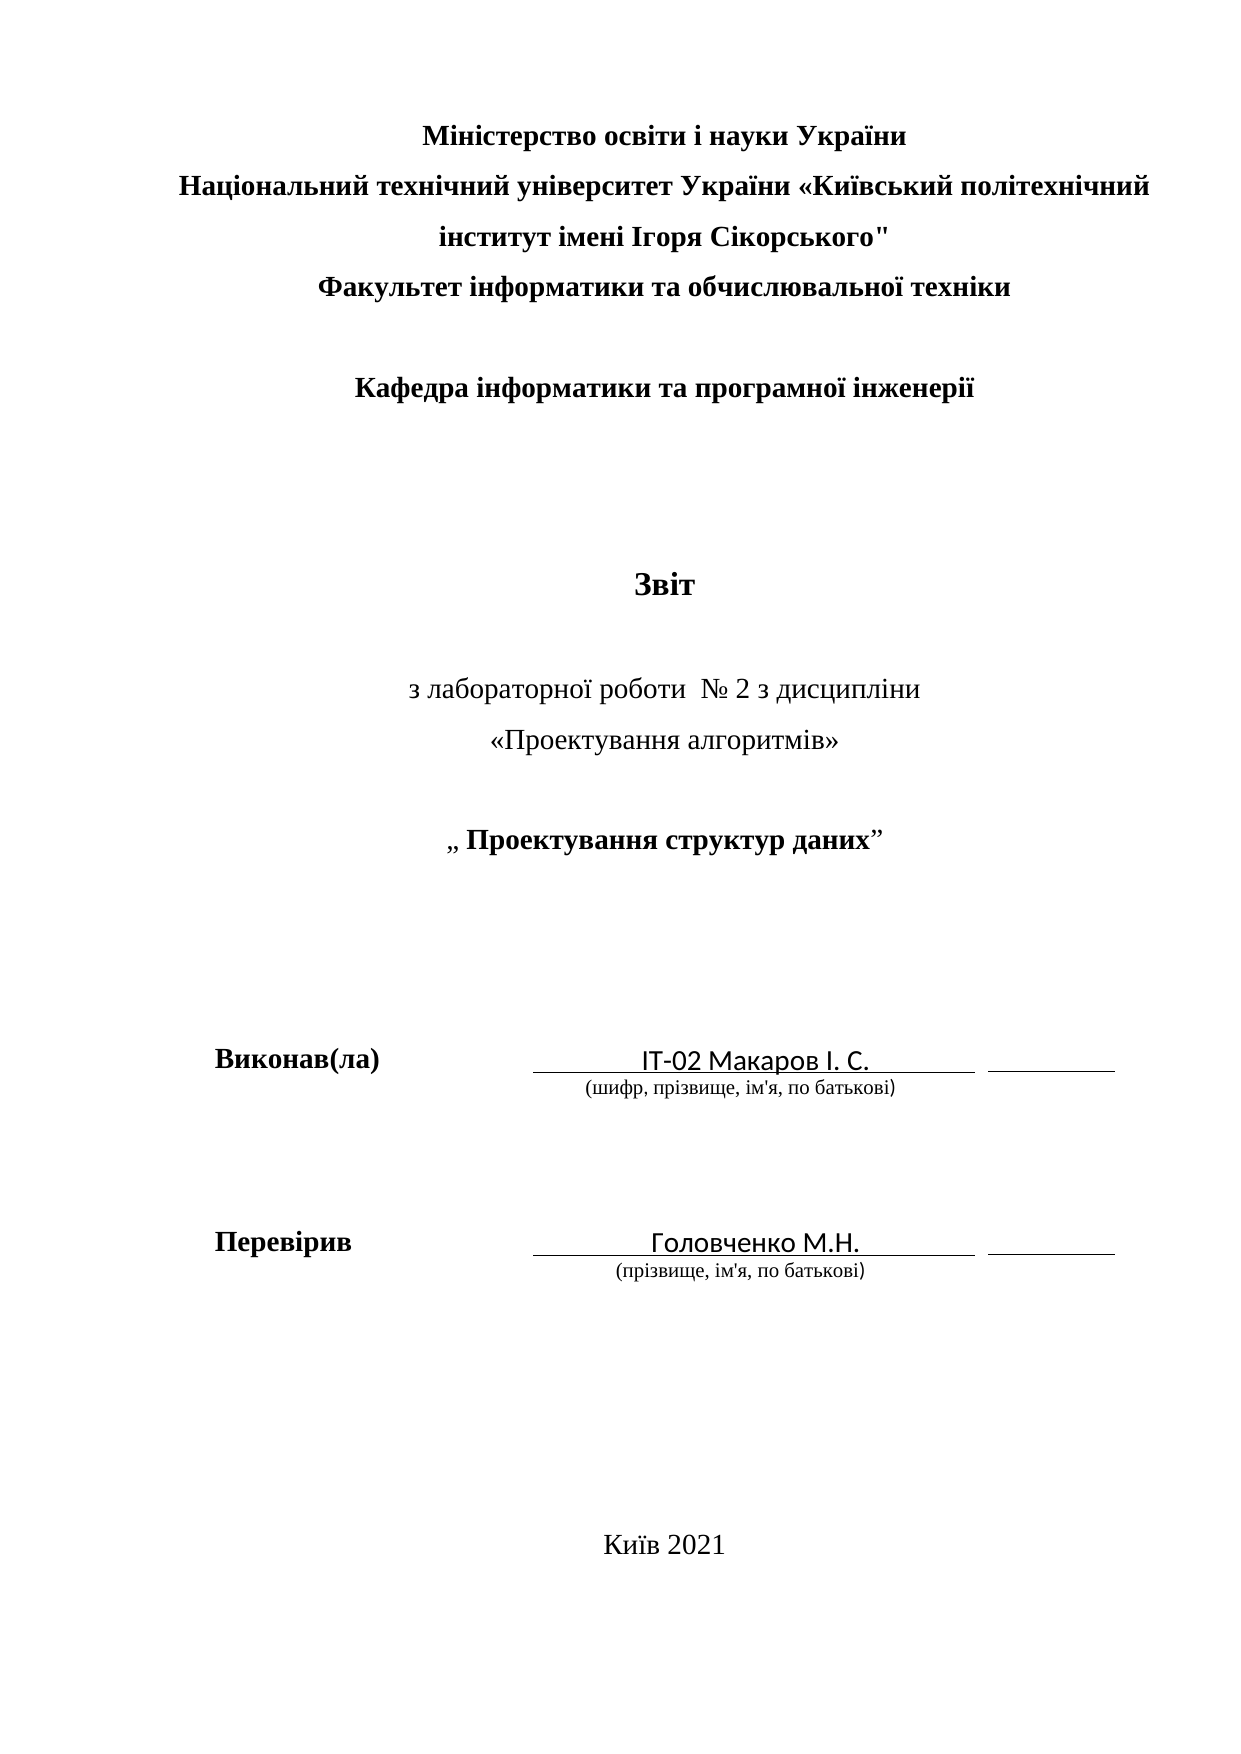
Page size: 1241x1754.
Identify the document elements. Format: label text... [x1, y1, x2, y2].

text з лабораторної роботи № 2 з дисципліни [177, 672, 1152, 705]
text Міністерство освіти і науки України [177, 118, 1152, 152]
text Факультет інформатики та обчислювальної техніки [177, 269, 1152, 303]
text Київ 2021 [177, 1527, 1152, 1560]
text «Проектування алгоритмів» [177, 722, 1152, 755]
text Звіт [177, 564, 1152, 602]
text Кафедра інформатики та програмної інженерії [177, 370, 1152, 403]
text Національний технічний університет України «Київський політехнічний інститут імені Ігоря Сікорського" [177, 168, 1152, 252]
text „ Проектування структур даних” [177, 822, 1152, 856]
